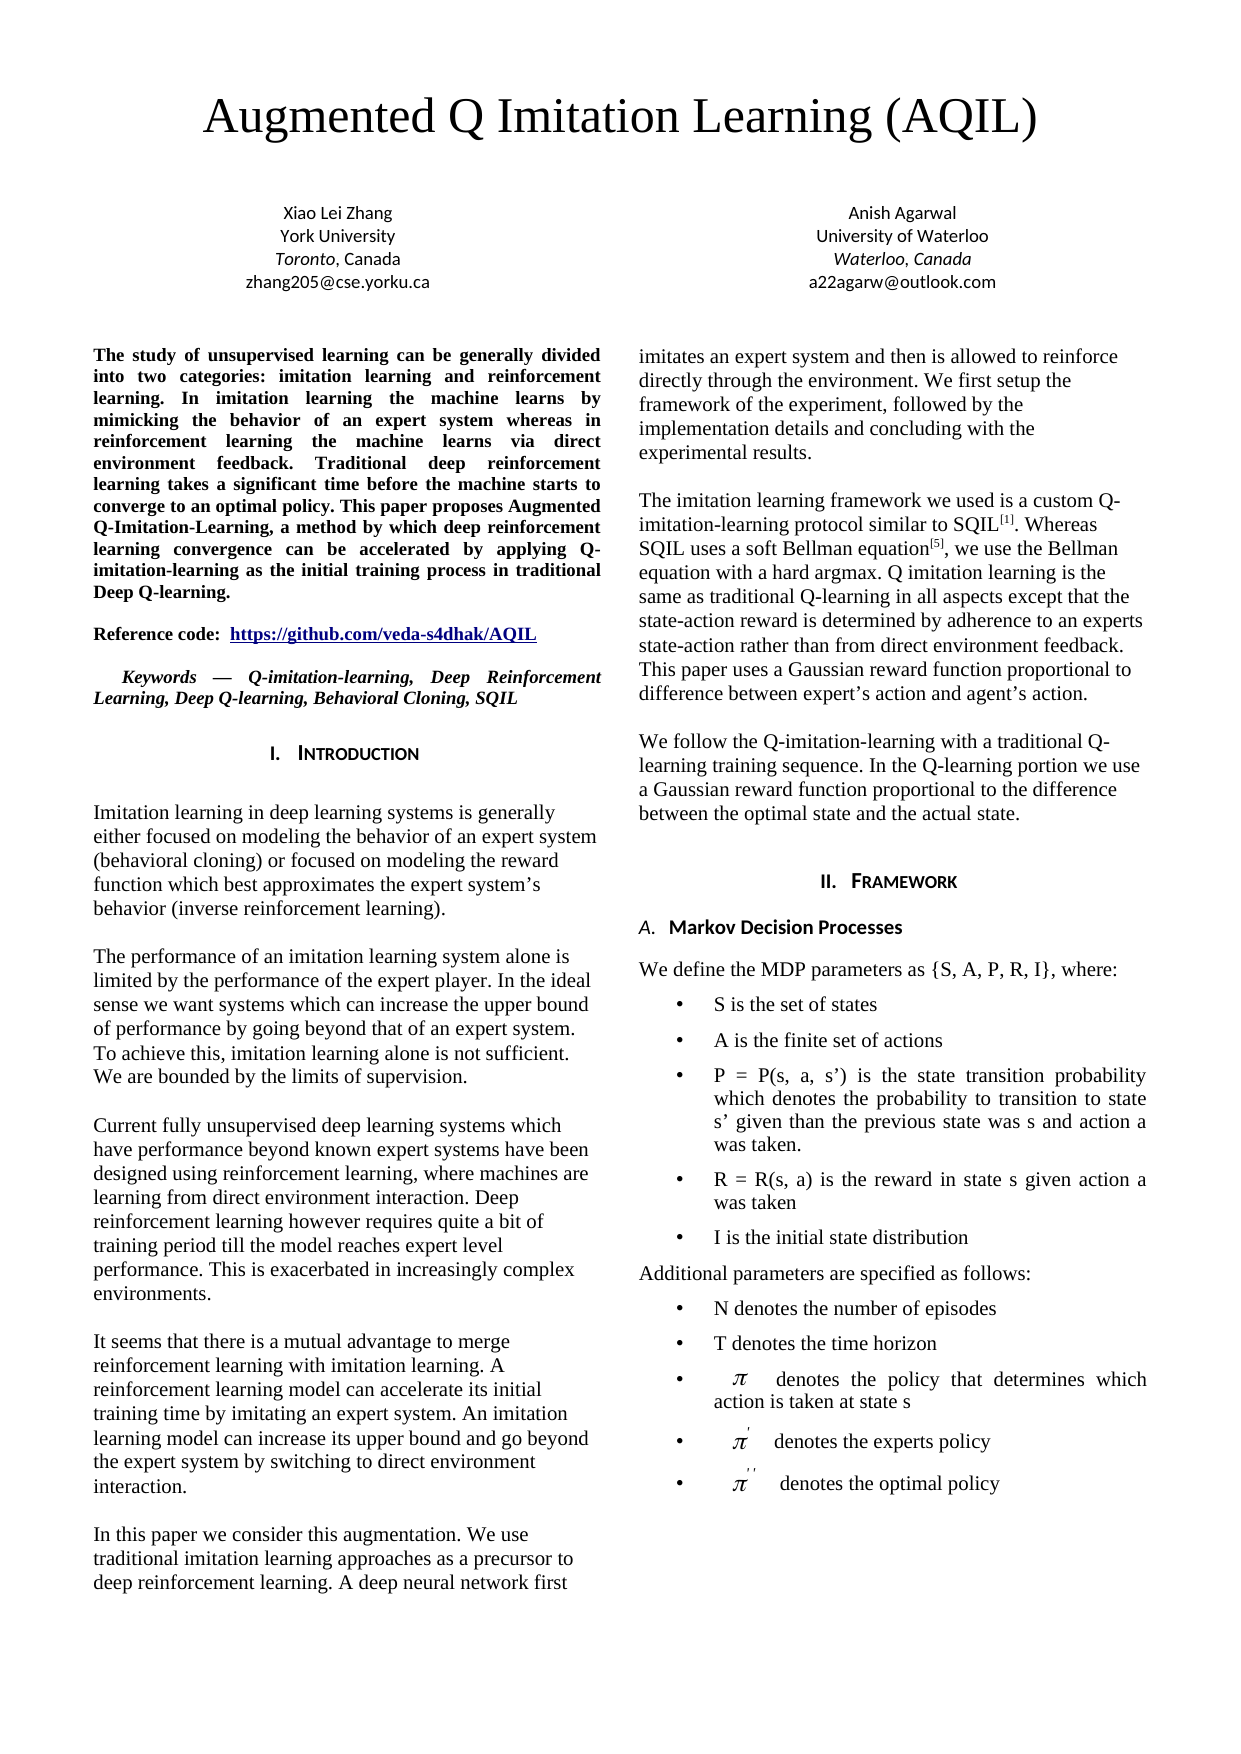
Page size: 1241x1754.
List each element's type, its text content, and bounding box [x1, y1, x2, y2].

list T denotes the time horizon [676, 1332, 1147, 1355]
list R = R(s, a) is the reward in state s given action a was taken [676, 1168, 1147, 1214]
list N denotes the number of episodes [676, 1297, 1147, 1320]
text The imitation learning framework we used is a custom Q-imitation-learning protocol similar to SQIL[1]. Whereas SQIL uses a soft Bellman equation[5], we use the Bellman equation with a hard argmax. Q imitation learning is the same as traditional Q-learning in all aspects except that the state-action reward is determined by adherence to an experts state-action rather than from direct environment feedback. This paper uses a Gaussian reward function proportional to difference between expert’s action and agent’s action. [639, 488, 1147, 705]
text Additional parameters are specified as follows: [639, 1262, 1147, 1284]
text Augmented Q Imitation Learning (AQIL) [93, 85, 1147, 143]
text Anish Agarwal [658, 201, 1147, 224]
subtitle Framework [639, 866, 1147, 894]
list denotes the optimal policy [676, 1467, 1147, 1496]
text Imitation learning in deep learning systems is generally either focused on modeling the behavior of an expert system (behavioral cloning) or focused on modeling the reward function which best approximates the expert system’s behavior (inverse reinforcement learning). [93, 800, 601, 920]
text imitates an expert system and then is allowed to reinforce directly through the environment. We first setup the framework of the experiment, followed by the implementation details and concluding with the experimental results. [639, 344, 1147, 464]
text We define the MDP parameters as {S, A, P, R, I}, where: [639, 958, 1147, 981]
text University of Waterloo Waterloo, Canada a22agarw@outlook.com [658, 224, 1147, 293]
text Xiao Lei Zhang York University Toronto, Canada zhang205@cse.yorku.ca [93, 201, 583, 293]
list denotes the policy that determines which action is taken at state s [676, 1368, 1147, 1413]
list P = P(s, a, s’) is the state transition probability which denotes the probability to transition to state s’ given than the previous state was s and action a was taken. [676, 1064, 1147, 1156]
text Keywords — Q-imitation-learning, Deep Reinforcement Learning, Deep Q-learning, Behavioral Cloning, SQIL [93, 666, 601, 709]
text In this paper we consider this augmentation. We use traditional imitation learning approaches as a precursor to deep reinforcement learning. A deep neural network first [93, 1522, 601, 1594]
text Current fully unsupervised deep learning systems which have performance beyond known expert systems have been designed using reinforcement learning, where machines are learning from direct environment interaction. Deep reinforcement learning however requires quite a bit of training period till the model reaches expert level performance. This is exacerbated in increasingly complex environments. [93, 1113, 601, 1305]
list S is the set of states [676, 993, 1147, 1016]
text We follow the Q-imitation-learning with a traditional Q-learning training sequence. In the Q-learning portion we use a Gaussian reward function proportional to the difference between the optimal state and the actual state. [639, 729, 1147, 825]
text Reference code: https://github.com/veda-s4dhak/AQIL [93, 623, 601, 645]
text The performance of an imitation learning system alone is limited by the performance of the expert player. In the ideal sense we want systems which can increase the upper bound of performance by going beyond that of an expert system. To achieve this, imitation learning alone is not sufficient. We are bounded by the limits of supervision. [93, 944, 601, 1088]
text It seems that there is a mutual advantage to merge reinforcement learning with imitation learning. A reinforcement learning model can accelerate its initial training time by imitating an expert system. An imitation learning model can increase its upper bound and go beyond the expert system by switching to direct environment interaction. [93, 1329, 601, 1498]
subtitle Introduction [93, 738, 601, 766]
list denotes the experts policy [676, 1426, 1147, 1455]
text The study of unsupervised learning can be generally divided into two categories: imitation learning and reinforcement learning. In imitation learning the machine learns by mimicking the behavior of an expert system whereas in reinforcement learning the machine learns via direct environment feedback. Traditional deep reinforcement learning takes a significant time before the machine starts to converge to an optimal policy. This paper proposes Augmented Q-Imitation-Learning, a method by which deep reinforcement learning convergence can be accelerated by applying Q-imitation-learning as the initial training process in traditional Deep Q-learning. [93, 344, 601, 602]
list I is the initial state distribution [676, 1226, 1147, 1249]
list A is the finite set of actions [676, 1029, 1147, 1052]
subtitle Markov Decision Processes [639, 914, 1147, 940]
